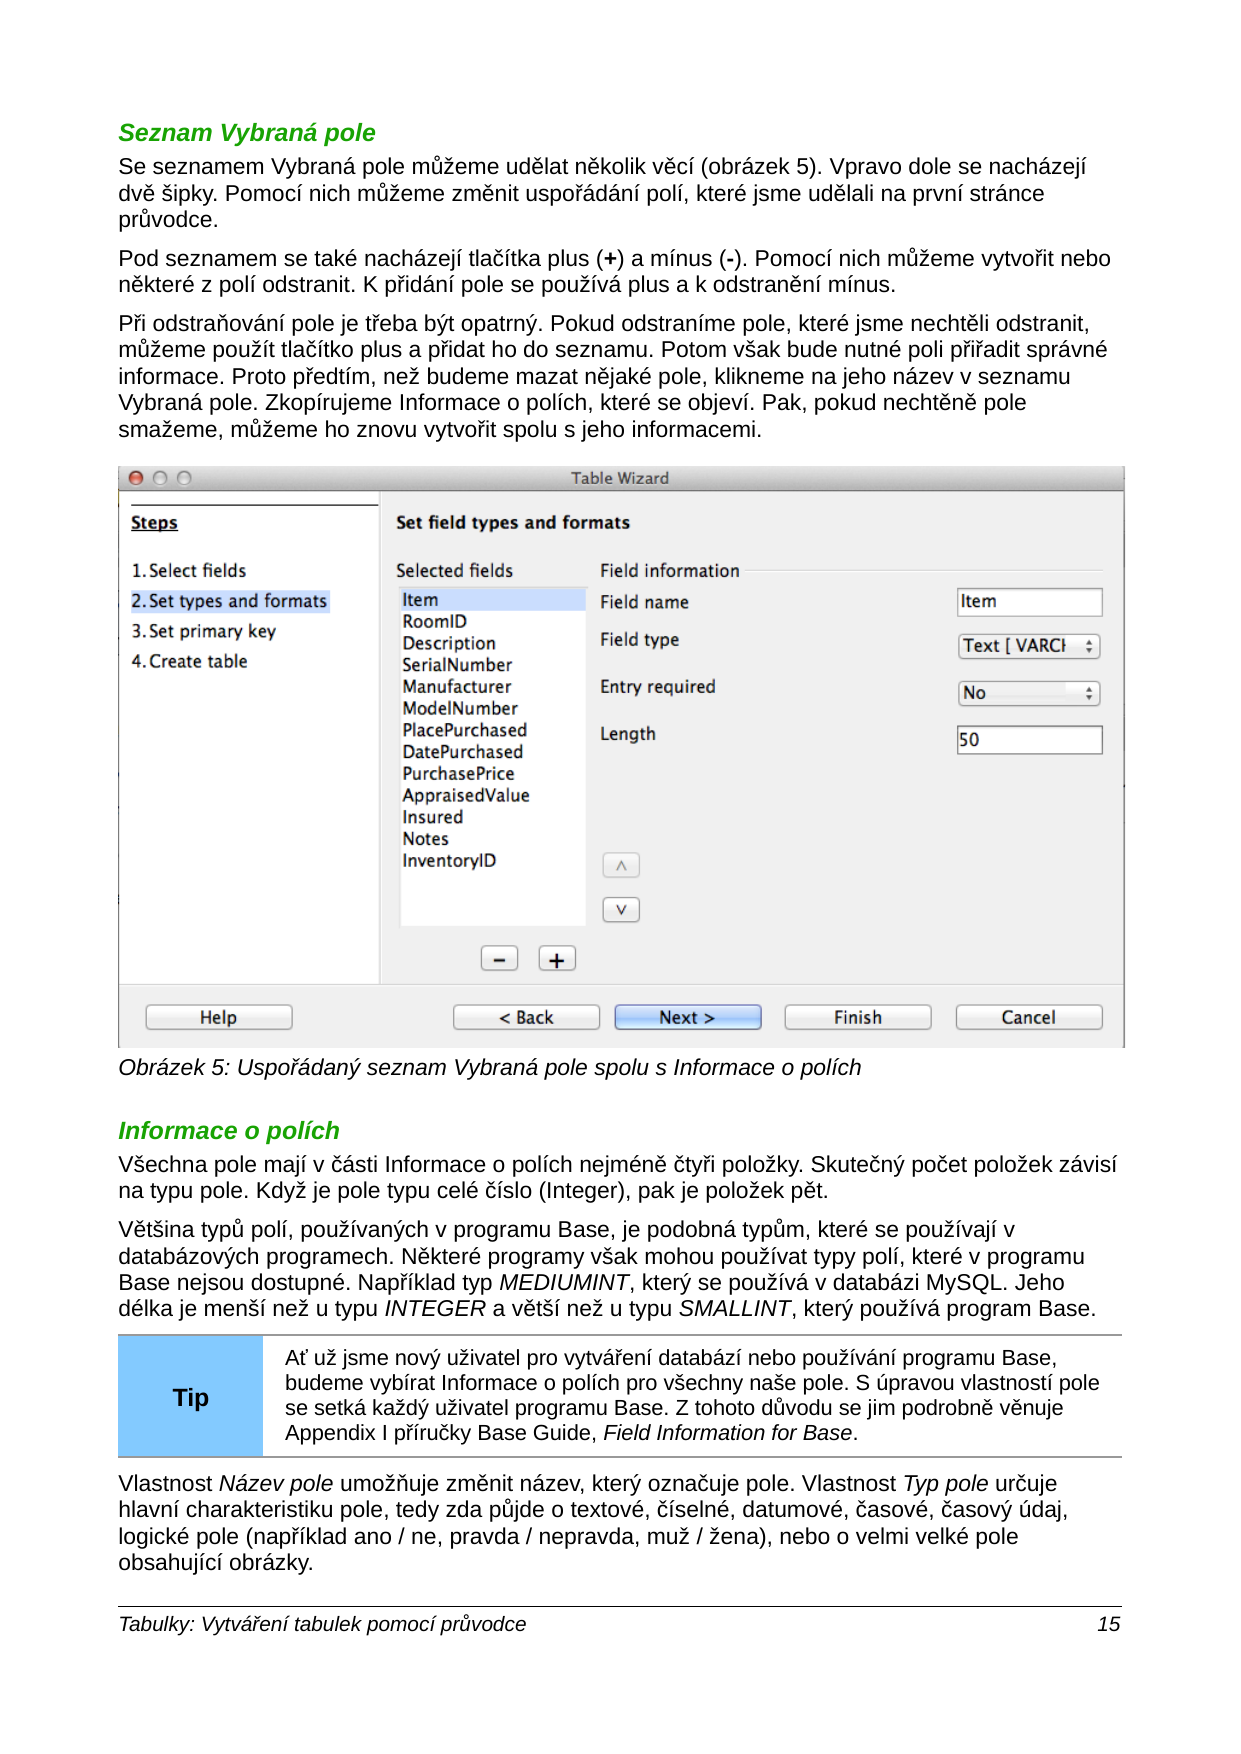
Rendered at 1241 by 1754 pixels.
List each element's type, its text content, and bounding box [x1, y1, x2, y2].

text Pod seznamem se také nacházejí tlačítka plus (+) a mínus (-). Pomocí nich můžeme vytvořit nebo některé z polí odstranit. K přidání pole se používá plus a k odstranění mínus. [118, 245, 1122, 298]
text Vlastnost Název pole umožňuje změnit název, který označuje pole. Vlastnost Typ pole určuje hlavní charakteristiku pole, tedy zda půjde o textové, číselné, datumové, časové, časový údaj, logické pole (například ano / ne, pravda / nepravda, muž / žena), nebo o velmi velké pole obsahující obrázky. [118, 1470, 1122, 1576]
text Se seznamem Vybraná pole můžeme udělat několik věcí (obrázek 5). Vpravo dole se nacházejí dvě šipky. Pomocí nich můžeme změnit uspořádání polí, které jsme udělali na první stránce průvodce. [118, 153, 1122, 232]
picture [118, 466, 1125, 1048]
text Všechna pole mají v části Informace o polích nejméně čtyři položky. Skutečný počet položek závisí na typu pole. Když je pole typu celé číslo (Integer), pak je položek pět. [118, 1151, 1122, 1204]
subtitle Informace o polích [118, 1116, 1122, 1144]
text Většina typů polí, používaných v programu Base, je podobná typům, které se používají v databázových programech. Některé programy však mohou používat typy polí, které v programu Base nejsou dostupné. Například typ MEDIUMINT, který se používá v databázi MySQL. Jeho délka je menší než u typu INTEGER a větší než u typu SMALLINT, který používá program Base. [118, 1216, 1122, 1322]
text Obrázek 5 : Uspořádaný seznam Vybraná pole spolu s Informace o polích [118, 1054, 1125, 1080]
subtitle Seznam Vybraná pole [118, 118, 1122, 147]
table_header Tip [118, 1336, 263, 1456]
text Při odstraňování pole je třeba být opatrný. Pokud odstraníme pole, které jsme nechtěli odstranit, můžeme použít tlačítko plus a přidat ho do seznamu. Potom však bude nutné poli přiřadit správné informace. Proto předtím, než budeme mazat nějaké pole, klikneme na jeho název v seznamu Vybraná pole. Zkopírujeme Informace o polích, které se objeví. Pak, pokud nechtěně pole smažeme, můžeme ho znovu vytvořit spolu s jeho informacemi. [118, 310, 1122, 442]
table_header Ať už jsme nový uživatel pro vytváření databází nebo používání programu Base, budeme vybírat Informace o polích pro všechny naše pole. S úpravou vlastností pole se setká každý uživatel programu Base. Z tohoto důvodu se jim podrobně věnuje Appendix I příručky Base Guide, Field Information for Base. [264, 1336, 1122, 1456]
